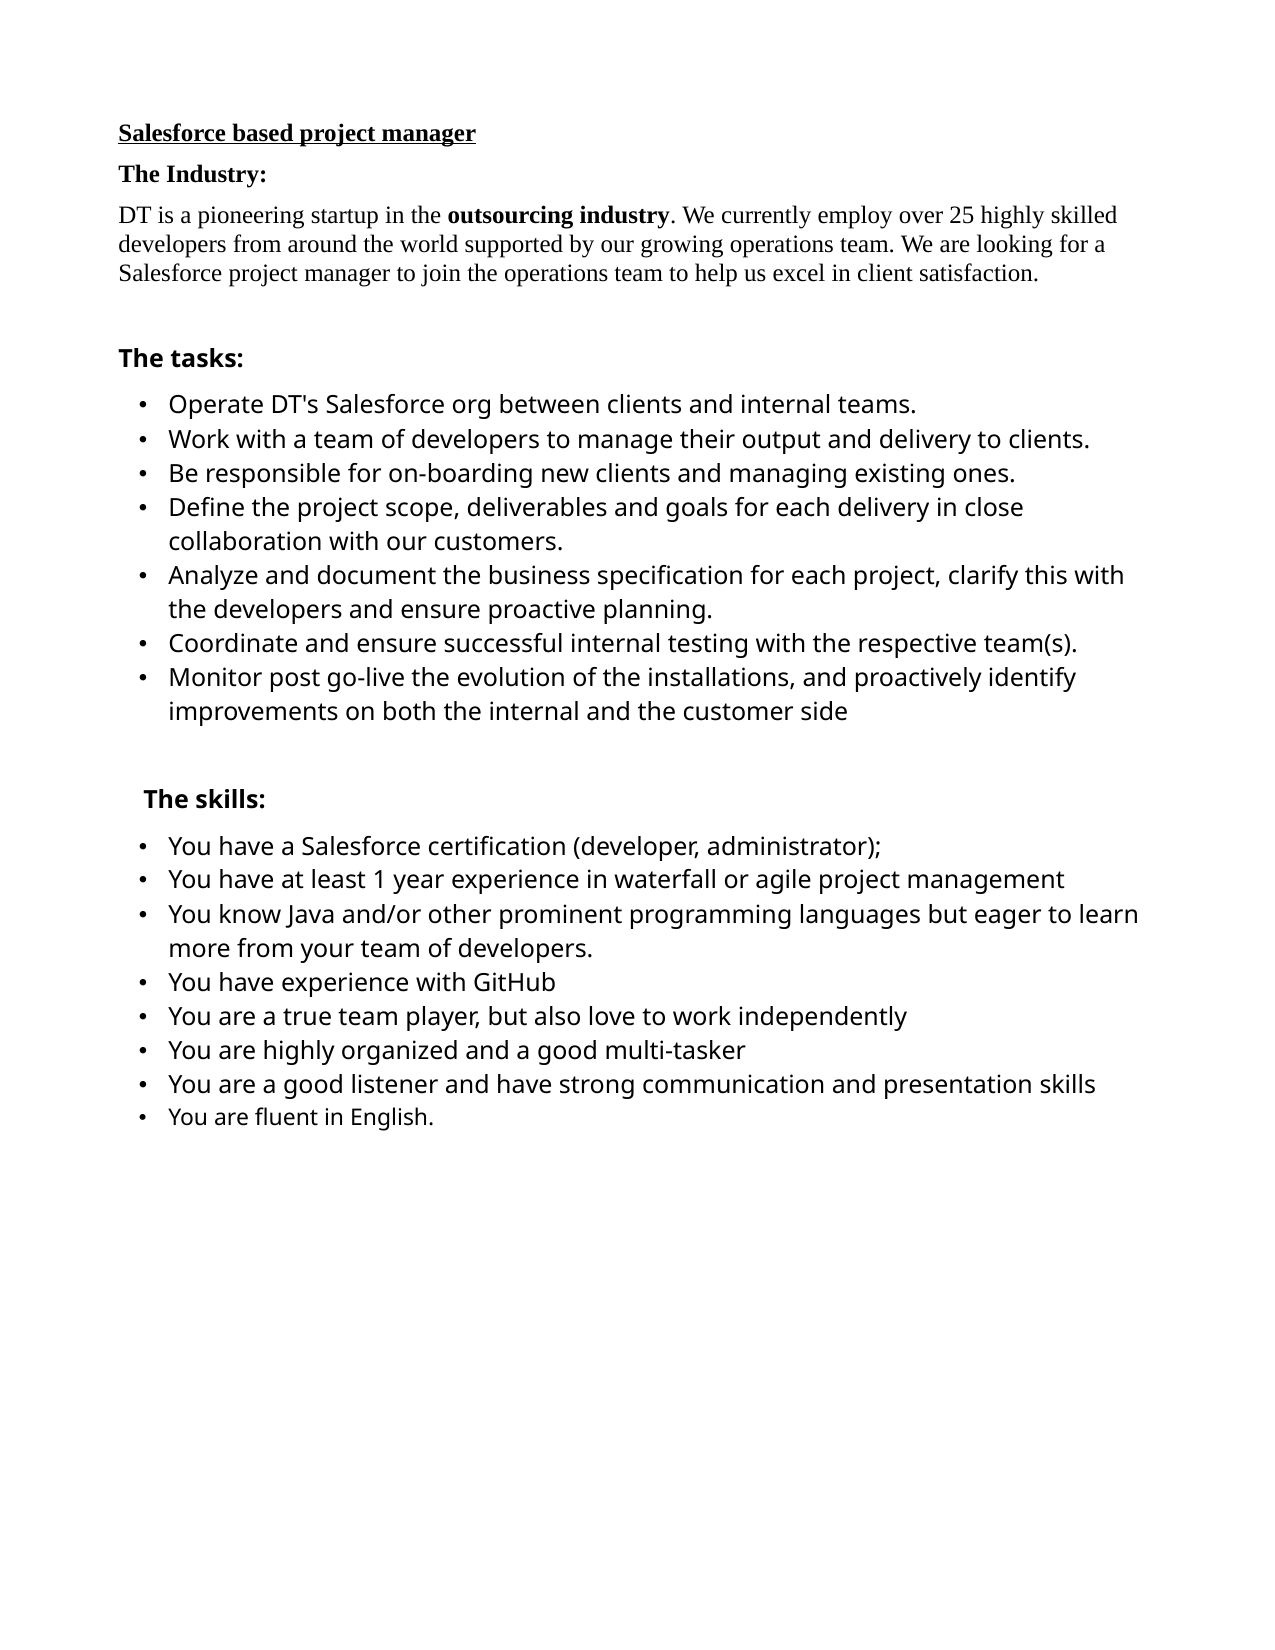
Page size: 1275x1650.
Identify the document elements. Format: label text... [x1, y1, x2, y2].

text Salesforce based project manager [118, 118, 1157, 147]
text The tasks: [118, 341, 1157, 375]
list You are highly organized and a good multi-tasker [143, 1032, 1157, 1067]
list You have at least 1 year experience in waterfall or agile project management [143, 862, 1157, 896]
list The skills: [118, 782, 1157, 816]
list You are fluent in English. [143, 1101, 1157, 1132]
text DT is a pioneering startup in the outsourcing industry. We currently employ over 25 highly skilled developers from around the world supported by our growing operations team. We are looking for a Salesforce project manager to join the operations team to help us excel in client satisfaction. [118, 201, 1157, 287]
list You are a true team player, but also love to work independently [143, 998, 1157, 1032]
list You have experience with GitHub [143, 964, 1157, 998]
list Define the project scope, deliverables and goals for each delivery in close collaboration with our customers. [143, 489, 1157, 557]
text The Industry: [118, 159, 1157, 188]
list You are a good listener and have strong communication and presentation skills [143, 1067, 1157, 1101]
list Be responsible for on-boarding new clients and managing existing ones. [143, 455, 1157, 489]
list Operate DT's Salesforce org between clients and internal teams. [143, 387, 1157, 421]
list Monitor post go-live the evolution of the installations, and proactively identify improvements on both the internal and the customer side [143, 660, 1157, 728]
list You have a Salesforce certification (developer, administrator); [143, 828, 1157, 862]
list You know Java and/or other prominent programming languages but eager to learn more from your team of developers. [143, 896, 1157, 964]
list Analyze and document the business specification for each project, clarify this with the developers and ensure proactive planning. [143, 557, 1157, 626]
list Coordinate and ensure successful internal testing with the respective team(s). [143, 626, 1157, 660]
list Work with a team of developers to manage their output and delivery to clients. [143, 421, 1157, 455]
